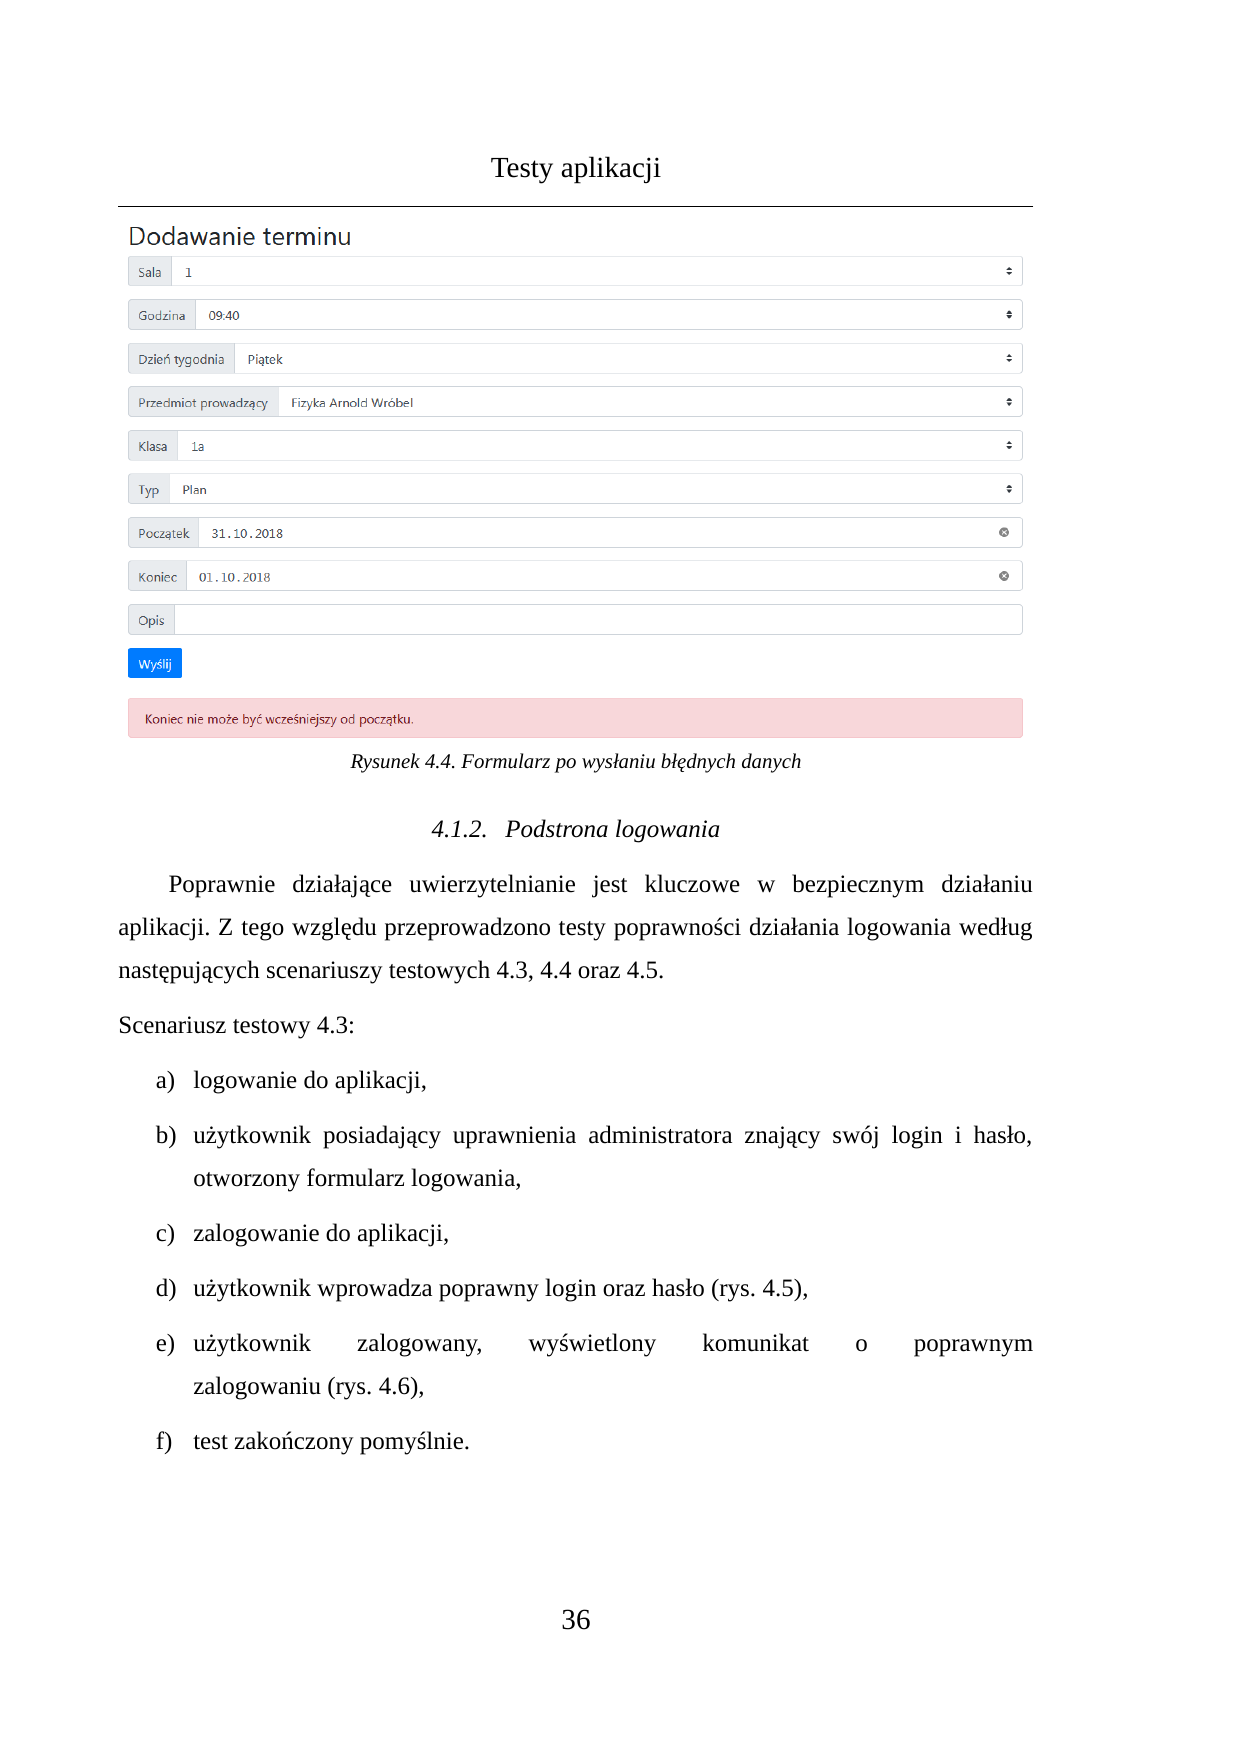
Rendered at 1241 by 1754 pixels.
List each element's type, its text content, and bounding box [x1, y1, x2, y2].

list użytkownik posiadający uprawnienia administratora znający swój login i hasło, otworzony formularz logowania, [156, 1120, 1033, 1192]
list użytkownik zalogowany, wyświetlony komunikat o poprawnym zalogowaniu (rys. 4.6), [156, 1328, 1033, 1400]
subtitle Podstrona logowania [118, 814, 1033, 842]
list logowanie do aplikacji, [156, 1065, 1033, 1094]
text Poprawnie działające uwierzytelnianie jest kluczowe w bezpiecznym działaniu aplikacji. Z tego względu przeprowadzono testy poprawności działania logowania według następujących scenariuszy testowych 4.3, 4.4 oraz 4.5. [118, 869, 1033, 984]
picture [123, 219, 1028, 744]
list zalogowanie do aplikacji, [156, 1218, 1033, 1247]
list test zakończony pomyślnie. [156, 1426, 1033, 1455]
text Scenariusz testowy 4.3: [118, 1010, 1033, 1039]
text Rysunek 4.4. Formularz po wysłaniu błędnych danych [124, 744, 1028, 773]
list użytkownik wprowadza poprawny login oraz hasło (rys. 4.5), [156, 1273, 1033, 1302]
